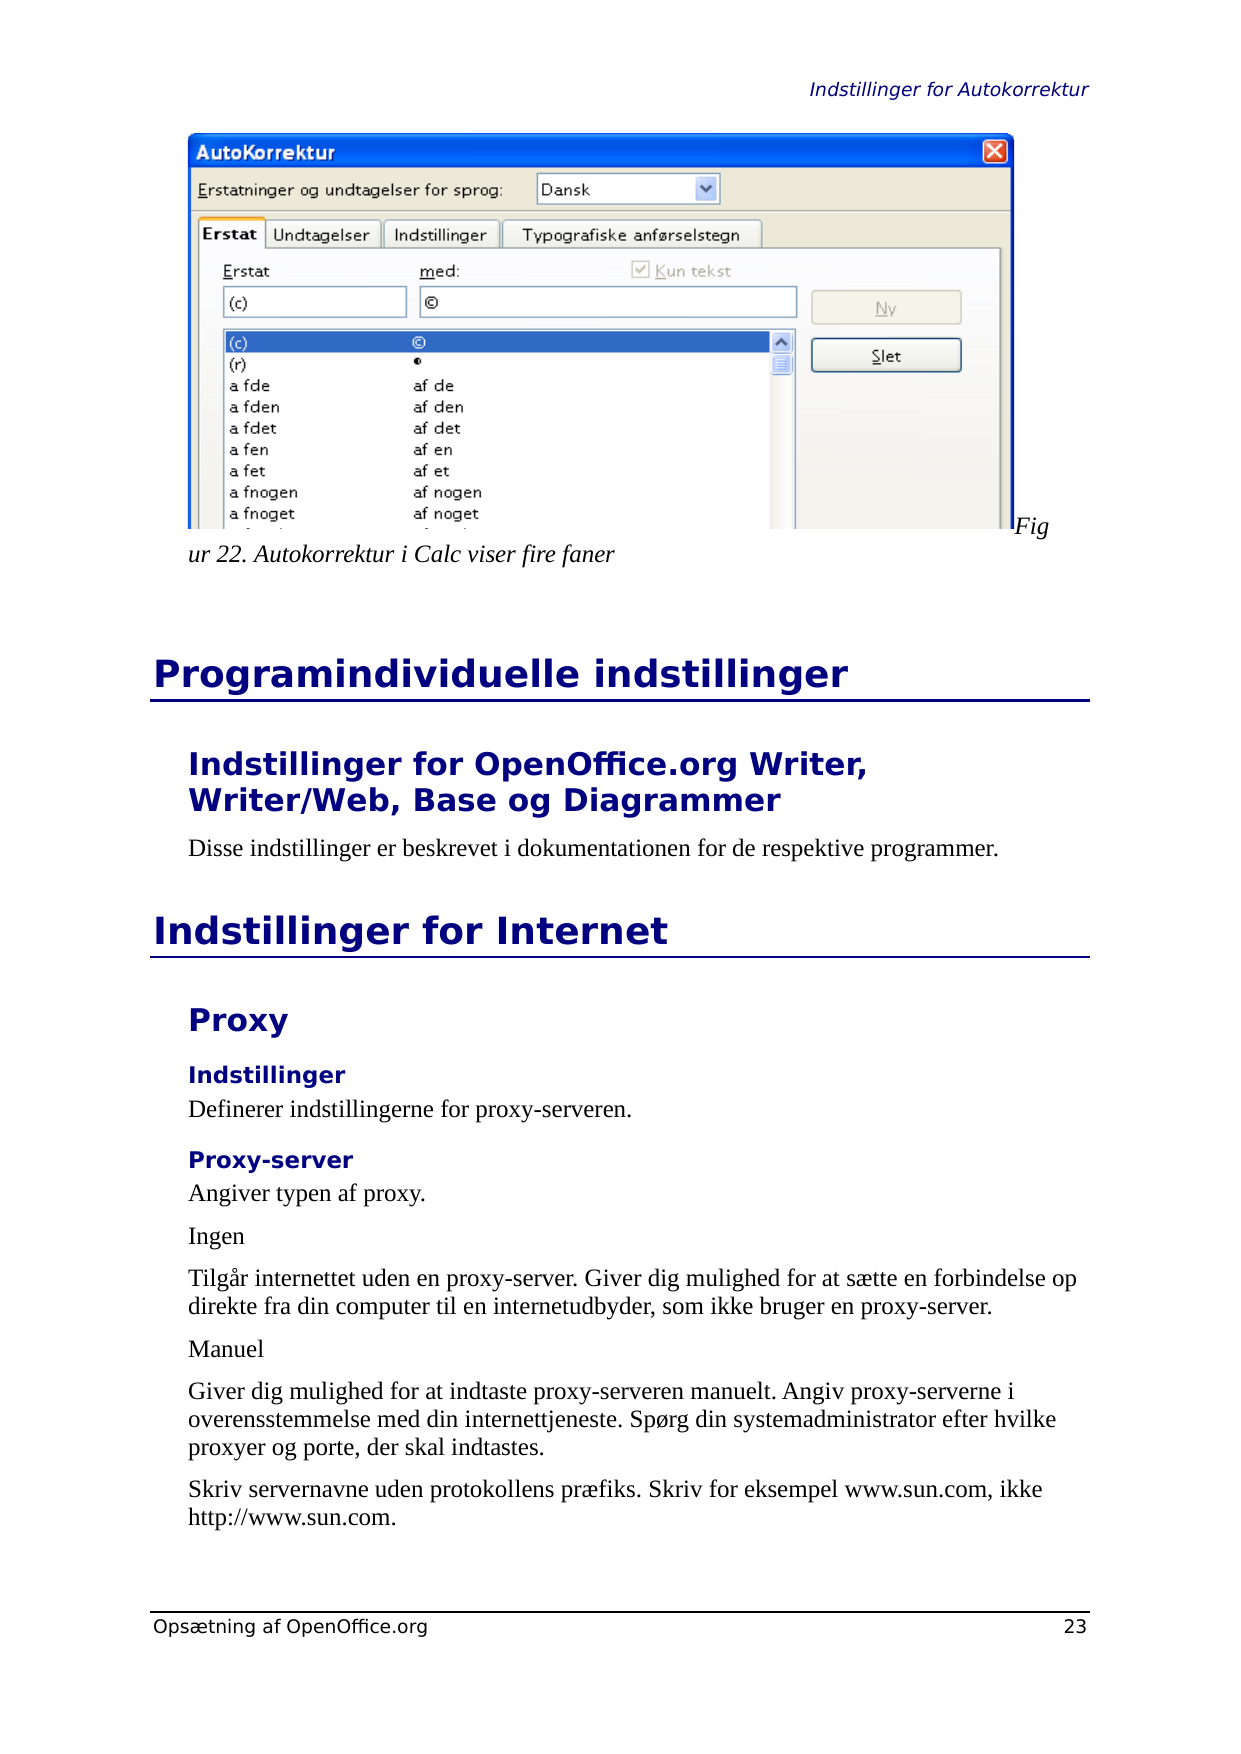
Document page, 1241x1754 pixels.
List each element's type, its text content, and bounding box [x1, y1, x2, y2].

subtitle Indstillinger for OpenOffice.org Writer, Writer/Web, Base og Diagrammer [188, 747, 1090, 819]
text Disse indstillinger er beskrevet i dokumentationen for de respektive programmer. [188, 834, 1090, 862]
text Angiver typen af proxy. [188, 1179, 1090, 1207]
text Figur 22. Autokorrektur i Calc viser fire faner [188, 134, 1055, 567]
text Skriv servernavne uden protokollens præfiks. Skriv for eksempel www.sun.com, ikke http://www.sun.com. [188, 1475, 1090, 1531]
subtitle Proxy-server [188, 1147, 1090, 1173]
text Manuel [188, 1335, 1090, 1362]
picture [187, 133, 1015, 529]
text Giver dig mulighed for at indtaste proxy-serveren manuelt. Angiv proxy-serverne i overensstemmelse med din internettjeneste. Spørg din systemadministrator efter hvilke proxyer og porte, der skal indtastes. [188, 1377, 1090, 1460]
subtitle Programindividuelle indstillinger [150, 650, 1090, 699]
subtitle Proxy [188, 1003, 1090, 1039]
text Tilgår internettet uden en proxy-server. Giver dig mulighed for at sætte en forbindelse op direkte fra din computer til en internetudbyder, som ikke bruger en proxy-server. [188, 1264, 1090, 1320]
text Definerer indstillingerne for proxy-serveren. [188, 1095, 1090, 1123]
subtitle Indstillinger [188, 1063, 1090, 1089]
text Ingen [188, 1222, 1090, 1250]
subtitle Indstillinger for Internet [150, 906, 1090, 956]
